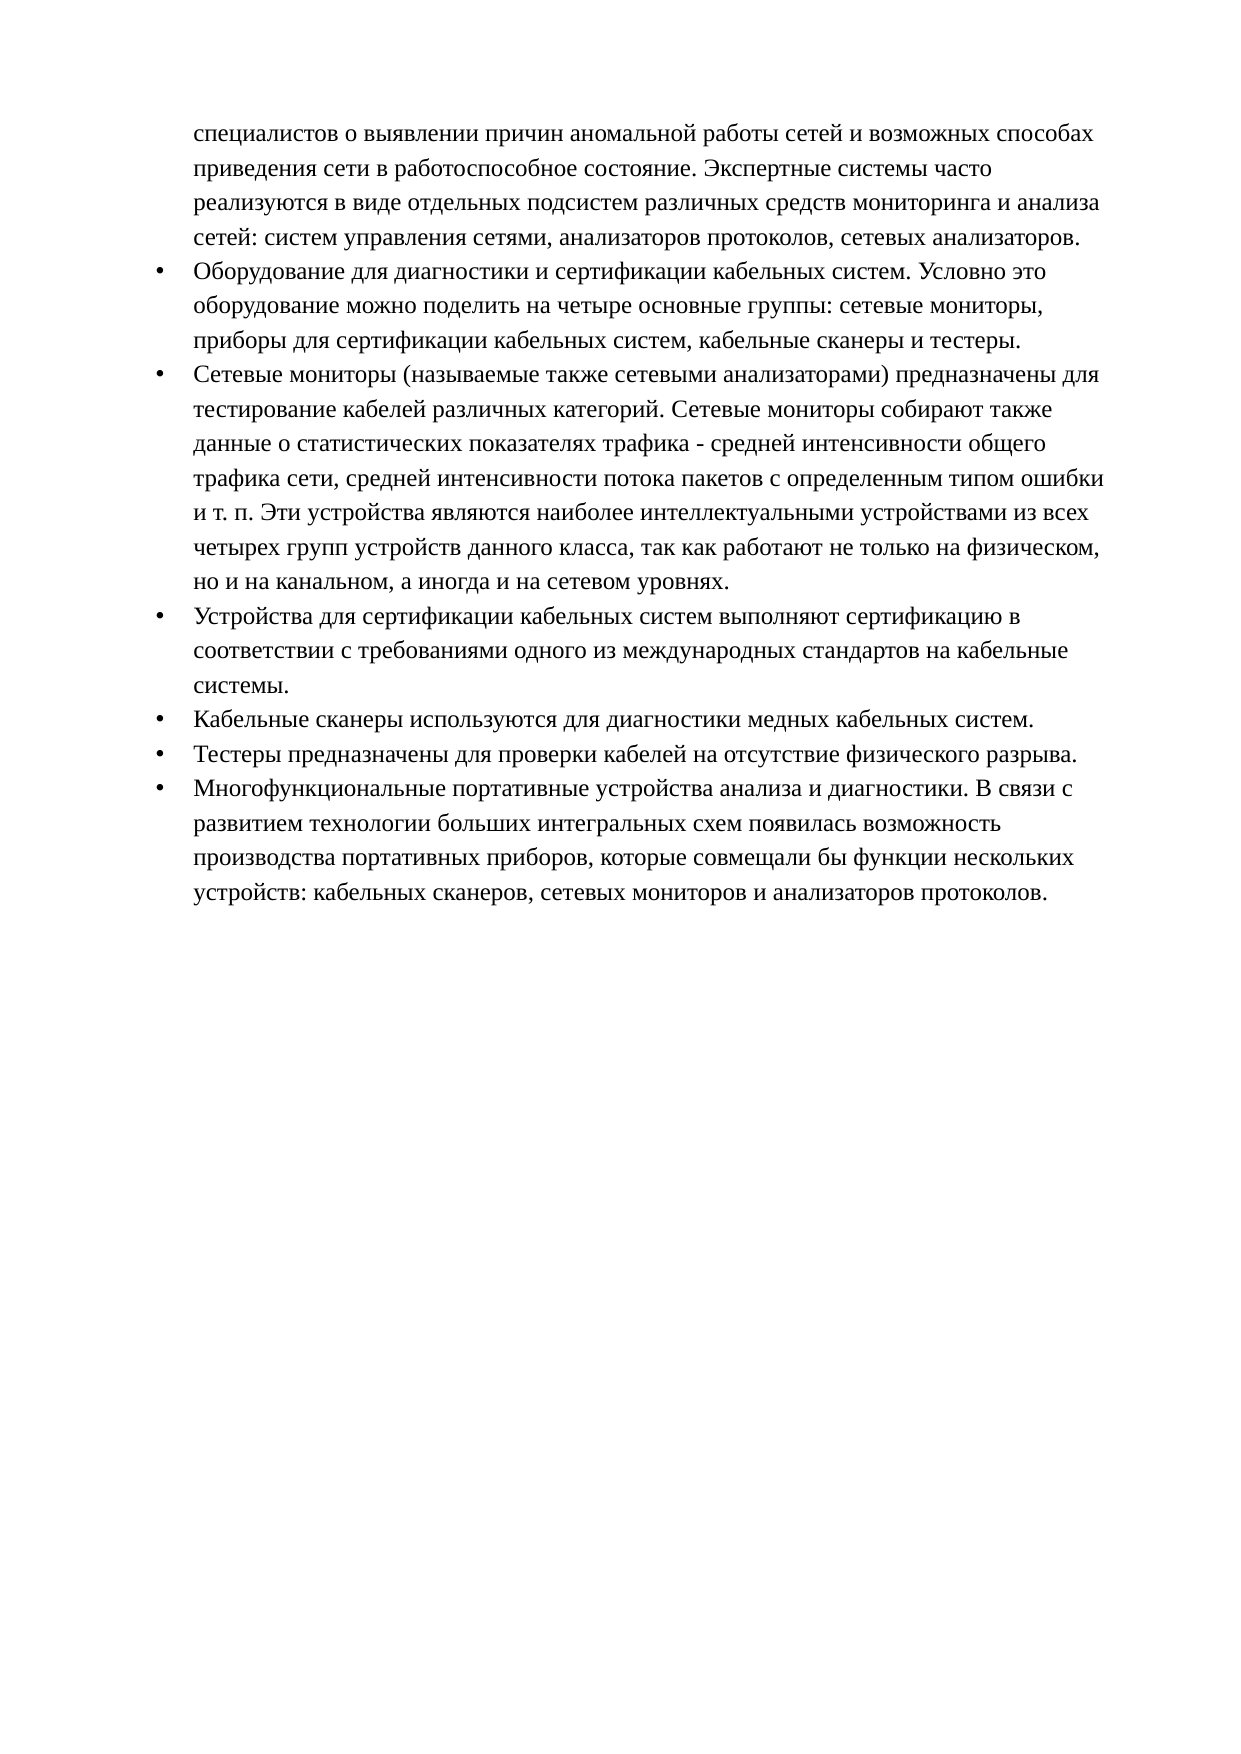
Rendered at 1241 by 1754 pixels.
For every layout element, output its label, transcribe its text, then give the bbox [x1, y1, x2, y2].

list специалистов о выявлении причин аномальной работы сетей и возможных способах приведения сети в работоспособное состояние. Экспертные системы часто реализуются в виде отдельных подсистем различных средств мониторинга и анализа сетей: систем управления сетями, анализаторов протоколов, сетевых анализаторов. [156, 118, 1122, 250]
list Многофункциональные портативные устройства анализа и диагностики. В связи с развитием технологии больших интегральных схем появилась возможность производства портативных приборов, которые совмещали бы функции нескольких устройств: кабельных сканеров, сетевых мониторов и анализаторов протоколов. [156, 773, 1122, 905]
list Кабельные сканеры используются для диагностики медных кабельных систем. [156, 704, 1122, 733]
list Сетевые мониторы (называемые также сетевыми анализаторами) предназначены для тестирование кабелей различных категорий. Сетевые мониторы собирают также данные о статистических показателях трафика - средней интенсивности общего трафика сети, средней интенсивности потока пакетов с определенным типом ошибки и т. п. Эти устройства являются наиболее интеллектуальными устройствами из всех четырех групп устройств данного класса, так как работают не только на физическом, но и на канальном, а иногда и на сетевом уровнях. [156, 359, 1122, 595]
list Устройства для сертификации кабельных систем выполняют сертификацию в соответствии с требованиями одного из международных стандартов на кабельные системы. [156, 601, 1122, 698]
list Оборудование для диагностики и сертификации кабельных систем. Условно это оборудование можно поделить на четыре основные группы: сетевые мониторы, приборы для сертификации кабельных систем, кабельные сканеры и тестеры. [156, 256, 1122, 354]
list Тестеры предназначены для проверки кабелей на отсутствие физического разрыва. [156, 739, 1122, 767]
